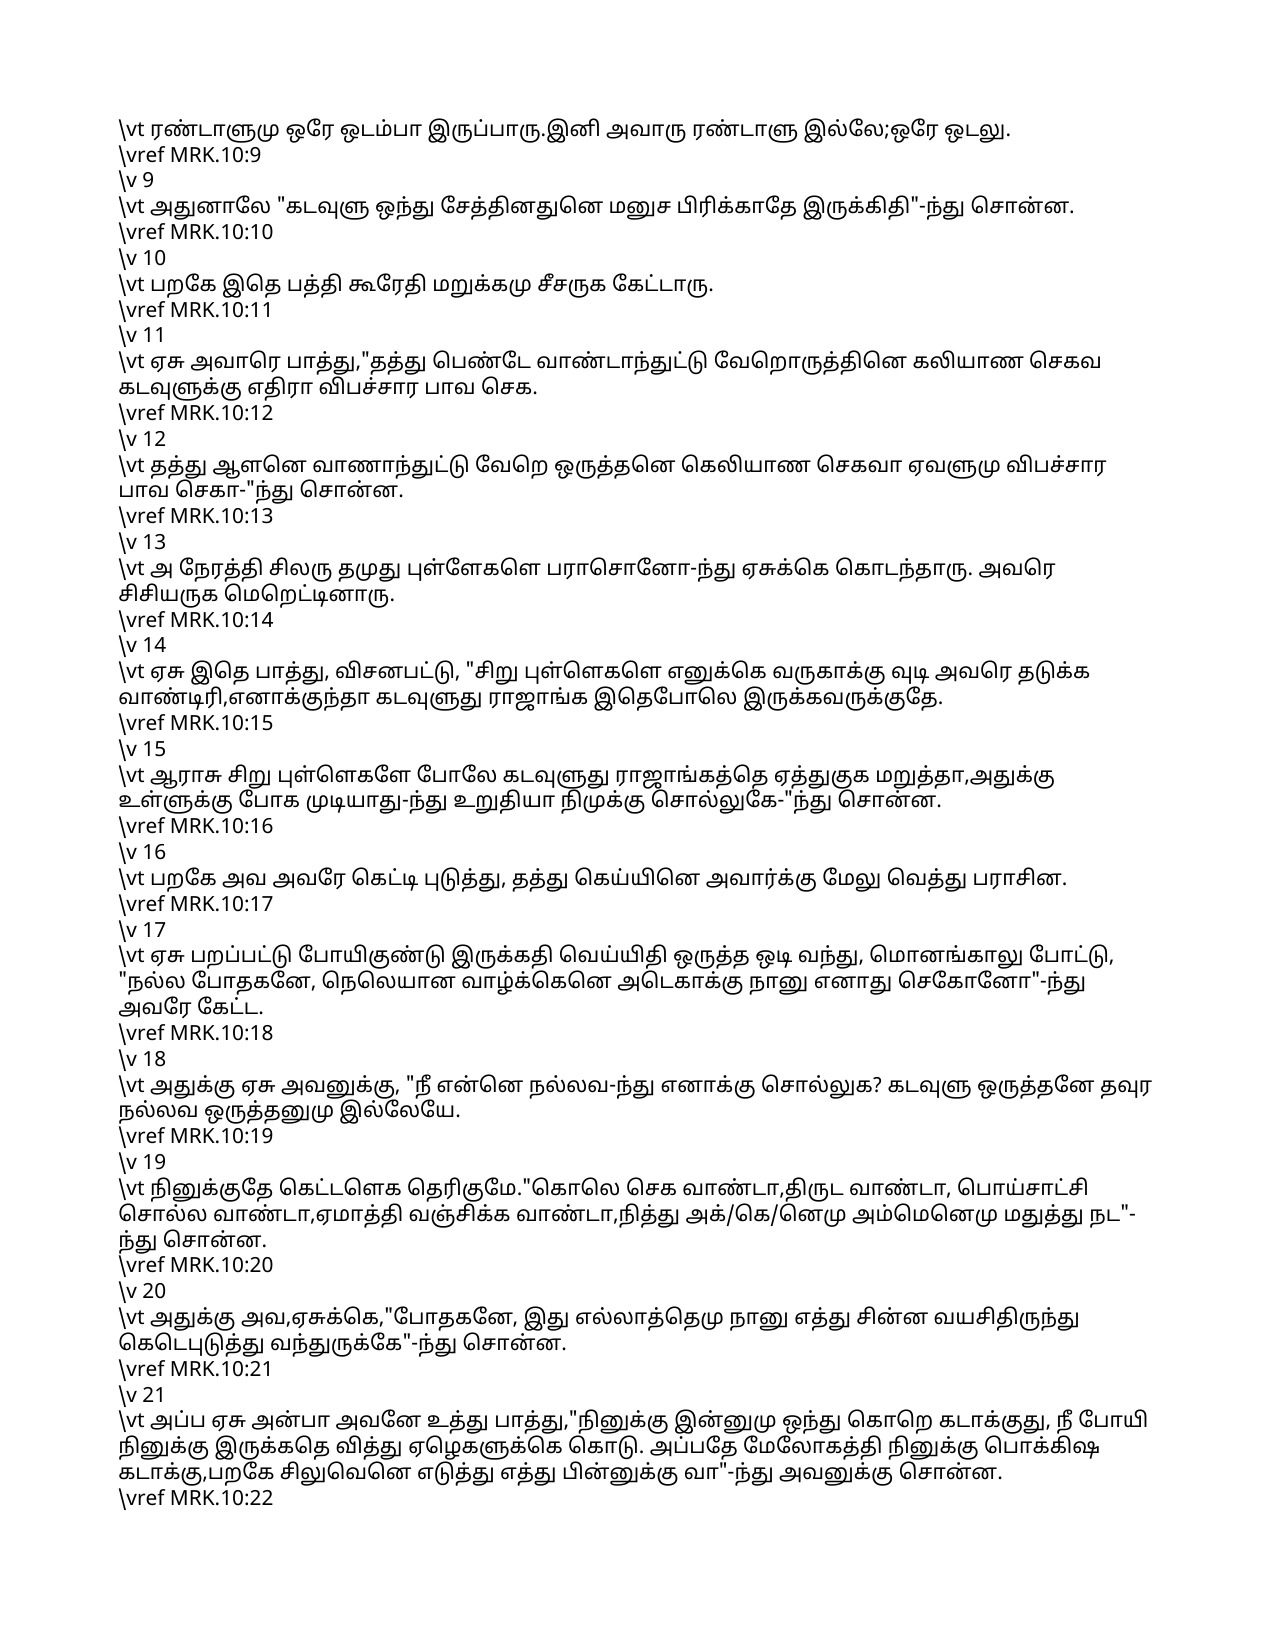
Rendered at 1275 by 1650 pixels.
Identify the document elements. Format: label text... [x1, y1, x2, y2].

text \vt அ நேரத்தி சிலரு தமுது புள்ளேகளெ பராசொனோ-ந்து ஏசுக்கெ கொடந்தாரு. அவரெ சிசியருக மெறெட்டினாரு. [118, 557, 1157, 609]
text \v 9 [118, 170, 1157, 196]
text \vt அதுனாலே "கடவுளு ஒந்து சேத்தினதுனெ மனுச பிரிக்காதே இருக்கிதி"-ந்து சொன்ன. [118, 196, 1157, 221]
text \v 18 [118, 1048, 1157, 1074]
text \v 12 [118, 428, 1157, 454]
text \v 21 [118, 1384, 1157, 1410]
text \v 14 [118, 635, 1157, 661]
text \v 13 [118, 531, 1157, 557]
text \vt அப்ப ஏசு அன்பா அவனே உத்து பாத்து,"நினுக்கு இன்னுமு ஒந்து கொறெ கடாக்குது, நீ போயி நினுக்கு இருக்கதெ வித்து ஏழெகளுக்கெ கொடு. அப்பதே மேலோகத்தி நினுக்கு பொக்கிஷ கடாக்கு,பறகே சிலுவெனெ எடுத்து எத்து பின்னுக்கு வா"-ந்து அவனுக்கு சொன்ன. [118, 1410, 1157, 1487]
text \vt நினுக்குதே கெட்டளெக தெரிகுமே."கொலெ செக வாண்டா,திருட வாண்டா, பொய்சாட்சி சொல்ல வாண்டா,ஏமாத்தி வஞ்சிக்க வாண்டா,நித்து அக்/கெ/னெமு அம்மெனெமு மதுத்து நட"-ந்து சொன்ன. [118, 1177, 1157, 1255]
text \vref MRK.10:18 [118, 1022, 1157, 1048]
text \vref MRK.10:11 [118, 299, 1157, 325]
text \vref MRK.10:22 [118, 1487, 1157, 1513]
text \v 19 [118, 1151, 1157, 1177]
text \v 15 [118, 738, 1157, 764]
text \vref MRK.10:17 [118, 893, 1157, 919]
text \vt ஏசு இதெ பாத்து, விசனபட்டு, "சிறு புள்ளெகளெ எனுக்கெ வருகாக்கு வுடி அவரெ தடுக்க வாண்டிரி,எனாக்குந்தா கடவுளுது ராஜாங்க இதெபோலெ இருக்கவருக்குதே. [118, 661, 1157, 712]
text \vref MRK.10:12 [118, 402, 1157, 428]
text \vt அதுக்கு அவ,ஏசுக்கெ,"போதகனே, இது எல்லாத்தெமு நானு எத்து சின்ன வயசிதிருந்து கெடெபுடுத்து வந்துருக்கே"-ந்து சொன்ன. [118, 1306, 1157, 1358]
text \v 10 [118, 247, 1157, 273]
text \v 20 [118, 1281, 1157, 1306]
text \vt ஆராசு சிறு புள்ளெகளே போலே கடவுளுது ராஜாங்கத்தெ ஏத்துகுக மறுத்தா,அதுக்கு உள்ளுக்கு போக முடியாது-ந்து உறுதியா நிமுக்கு சொல்லுகே-"ந்து சொன்ன. [118, 764, 1157, 816]
text \vt பறகே இதெ பத்தி கூரேதி மறுக்கமு சீசருக கேட்டாரு. [118, 273, 1157, 299]
text \v 17 [118, 919, 1157, 945]
text \vref MRK.10:10 [118, 221, 1157, 247]
text \vref MRK.10:9 [118, 144, 1157, 170]
text \vt ஏசு அவாரெ பாத்து,"தத்து பெண்டே வாண்டாந்துட்டு வேறொருத்தினெ கலியாண செகவ கடவுளுக்கு எதிரா விபச்சார பாவ செக. [118, 351, 1157, 402]
text \vt தத்து ஆளனெ வாணாந்துட்டு வேறெ ஒருத்தனெ கெலியாண செகவா ஏவளுமு விபச்சார பாவ செகா-"ந்து சொன்ன. [118, 454, 1157, 506]
text \vref MRK.10:20 [118, 1255, 1157, 1281]
text \vref MRK.10:14 [118, 609, 1157, 635]
text \vt ஏசு பறப்பட்டு போயிகுண்டு இருக்கதி வெய்யிதி ஒருத்த ஒடி வந்து, மொனங்காலு போட்டு, "நல்ல போதகனே, நெலெயான வாழ்க்கெனெ அடெகாக்கு நானு எனாது செகோனோ"-ந்து அவரே கேட்ட. [118, 945, 1157, 1022]
text \vref MRK.10:16 [118, 816, 1157, 841]
text \v 16 [118, 841, 1157, 867]
text \vref MRK.10:21 [118, 1358, 1157, 1384]
text \vref MRK.10:19 [118, 1126, 1157, 1151]
text \vt ரண்டாளுமு ஒரே ஒடம்பா இருப்பாரு.இனி அவாரு ரண்டாளு இல்லே;ஒரே ஒடலு. [118, 118, 1157, 144]
text \vref MRK.10:13 [118, 506, 1157, 531]
text \vref MRK.10:15 [118, 712, 1157, 738]
text \v 11 [118, 325, 1157, 351]
text \vt பறகே அவ அவரே கெட்டி புடுத்து, தத்து கெய்யினெ அவார்க்கு மேலு வெத்து பராசின. [118, 867, 1157, 893]
text \vt அதுக்கு ஏசு அவனுக்கு, "நீ என்னெ நல்லவ-ந்து எனாக்கு சொல்லுக? கடவுளு ஒருத்தனே தவுர நல்லவ ஒருத்தனுமு இல்லேயே. [118, 1074, 1157, 1126]
